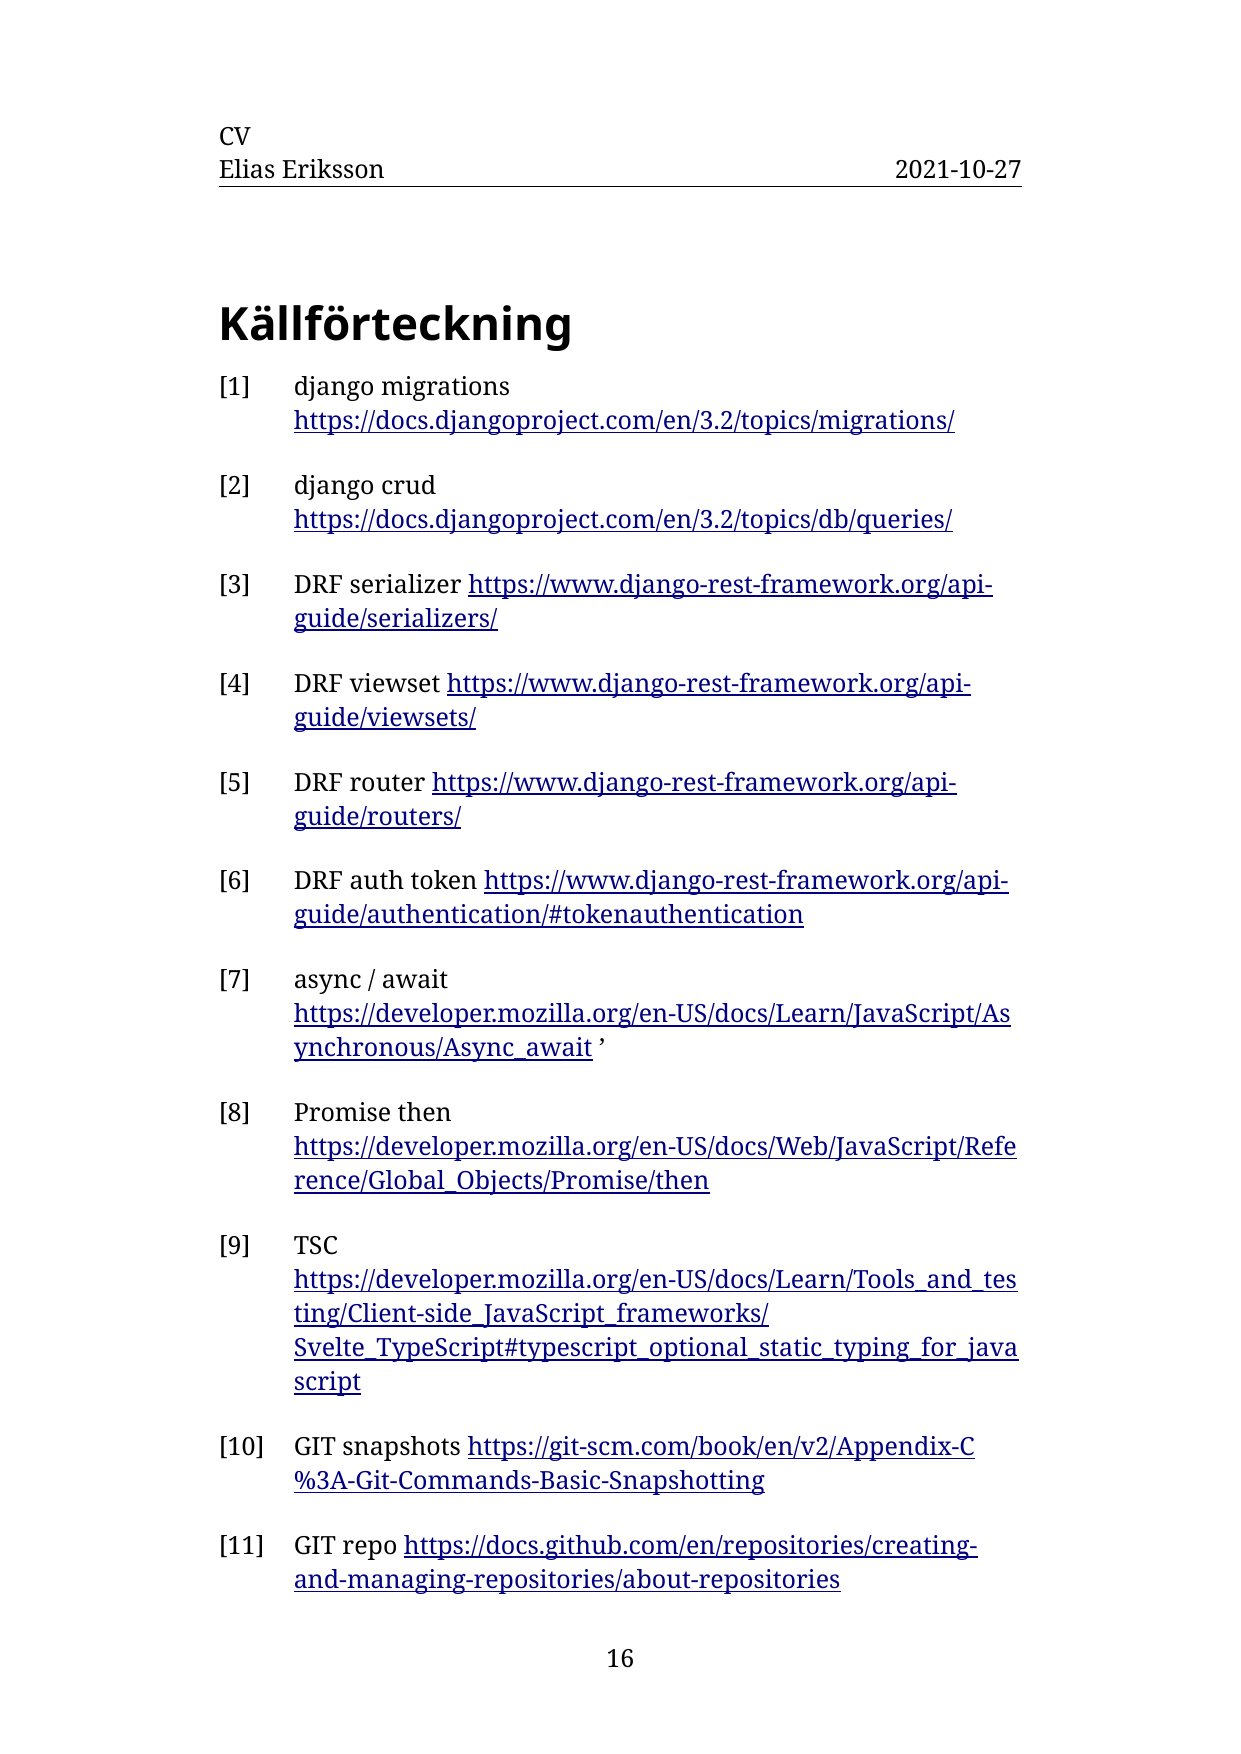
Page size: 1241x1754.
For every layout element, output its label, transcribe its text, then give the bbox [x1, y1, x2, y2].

list DRF router https://www.django-rest-framework.org/api-guide/routers/ [218, 764, 1022, 832]
list DRF auth token https://www.django-rest-framework.org/api-guide/authentication/#tokenauthentication [218, 863, 1022, 931]
list Promise then https://developer.mozilla.org/en-US/docs/Web/JavaScript/Reference/Global_Objects/Promise/then [218, 1095, 1022, 1197]
list django migrations https://docs.djangoproject.com/en/3.2/topics/migrations/ [218, 369, 1022, 437]
list TSC https://developer.mozilla.org/en-US/docs/Learn/Tools_and_testing/Client-side_JavaScript_frameworks/Svelte_TypeScript#typescript_optional_static_typing_for_javascript [218, 1228, 1022, 1398]
list DRF serializer https://www.django-rest-framework.org/api-guide/serializers/ [218, 566, 1022, 634]
list async / await https://developer.mozilla.org/en-US/docs/Learn/JavaScript/Asynchronous/Async_await ’ [218, 962, 1022, 1064]
list GIT snapshots https://git-scm.com/book/en/v2/Appendix-C%3A-Git-Commands-Basic-Snapshotting [218, 1429, 1022, 1497]
list GIT repo https://docs.github.com/en/repositories/creating-and-managing-repositories/about-repositories [218, 1528, 1022, 1596]
list DRF viewset https://www.django-rest-framework.org/api-guide/viewsets/ [218, 665, 1022, 733]
list django crud https://docs.djangoproject.com/en/3.2/topics/db/queries/ [218, 468, 1022, 536]
subtitle Källförteckning [218, 291, 1022, 353]
